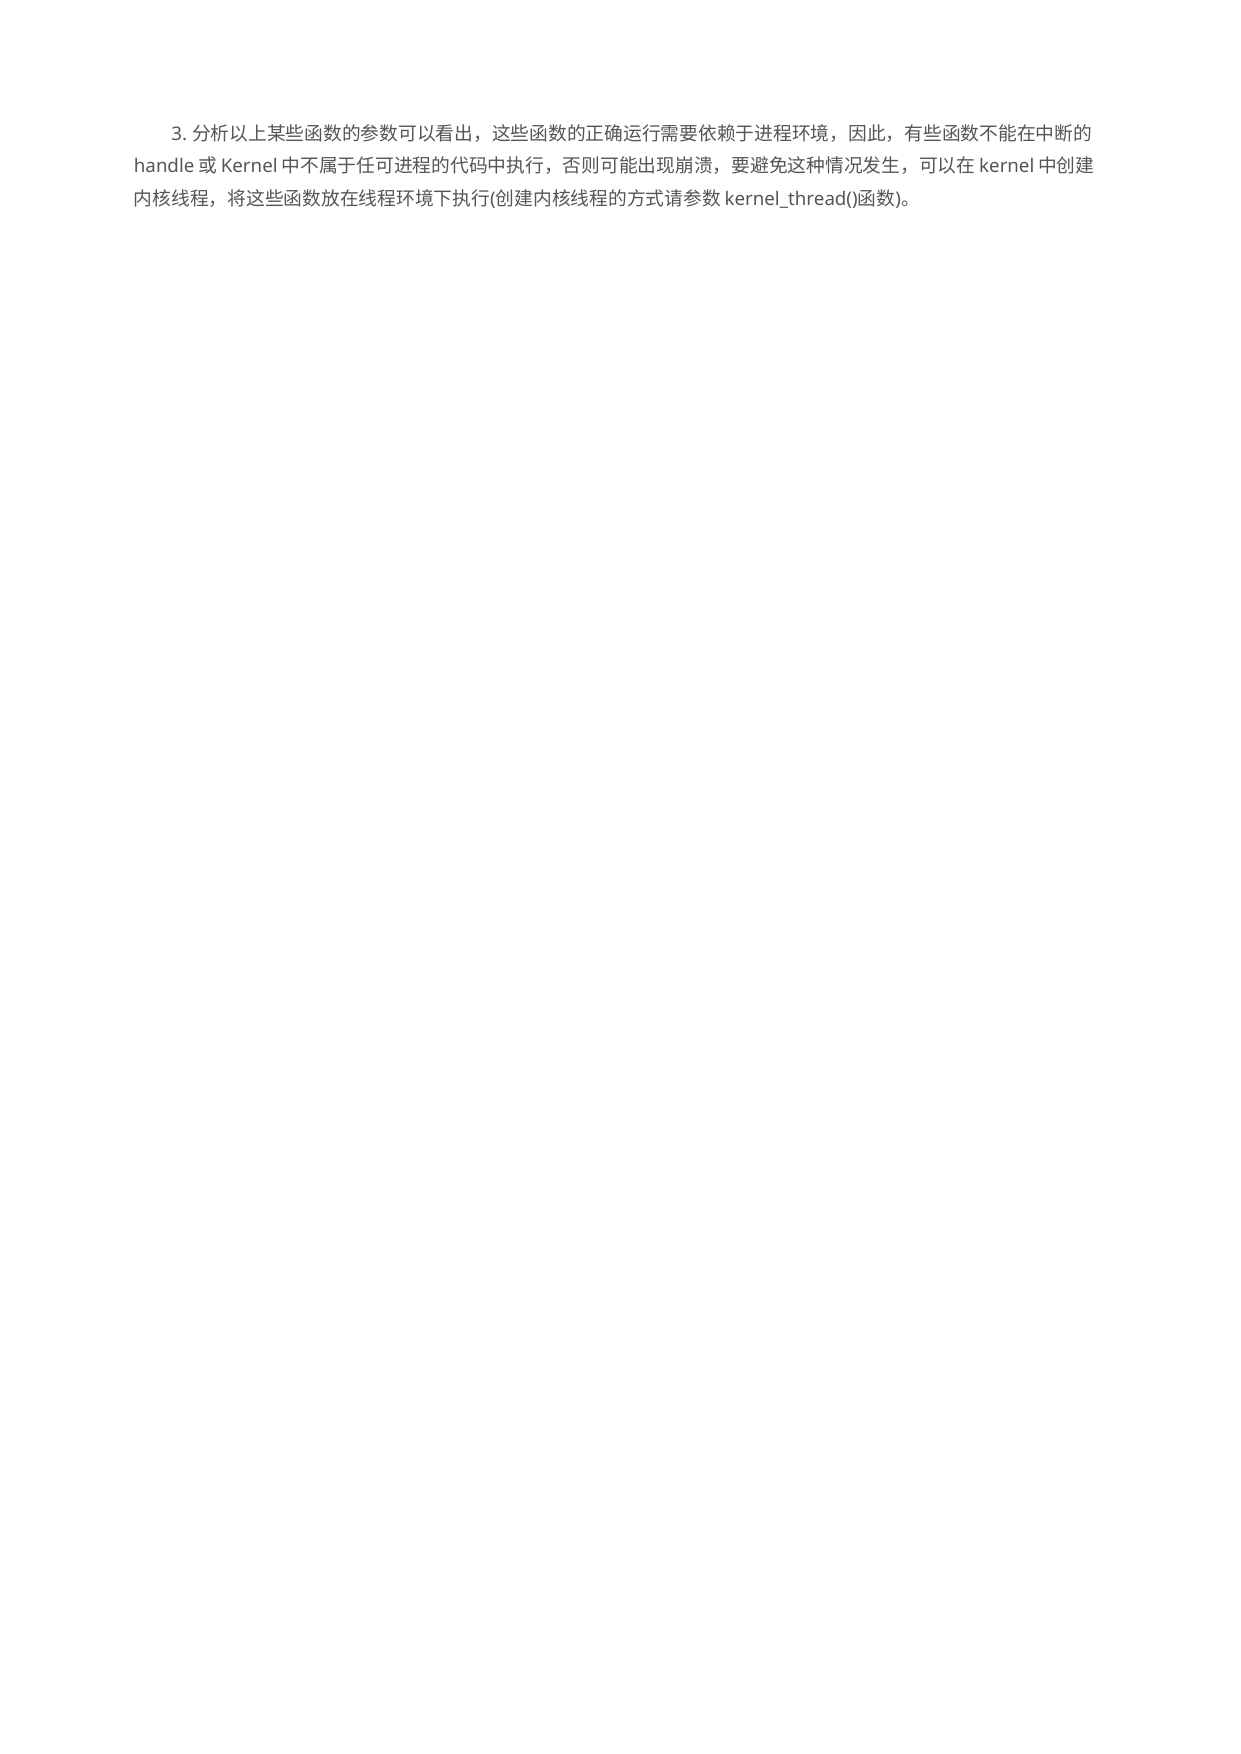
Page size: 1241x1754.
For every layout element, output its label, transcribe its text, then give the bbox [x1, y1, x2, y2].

text 3. 分析以上某些函数的参数可以看出，这些函数的正确运行需要依赖于进程环境，因此，有些函数不能在中断的handle或Kernel中不属于任可进程的代码中执行，否则可能出现崩溃，要避免这种情况发生，可以在kernel中创建内核线程，将这些函数放在线程环境下执行(创建内核线程的方式请参数kernel_thread()函数)。 [134, 118, 1106, 211]
